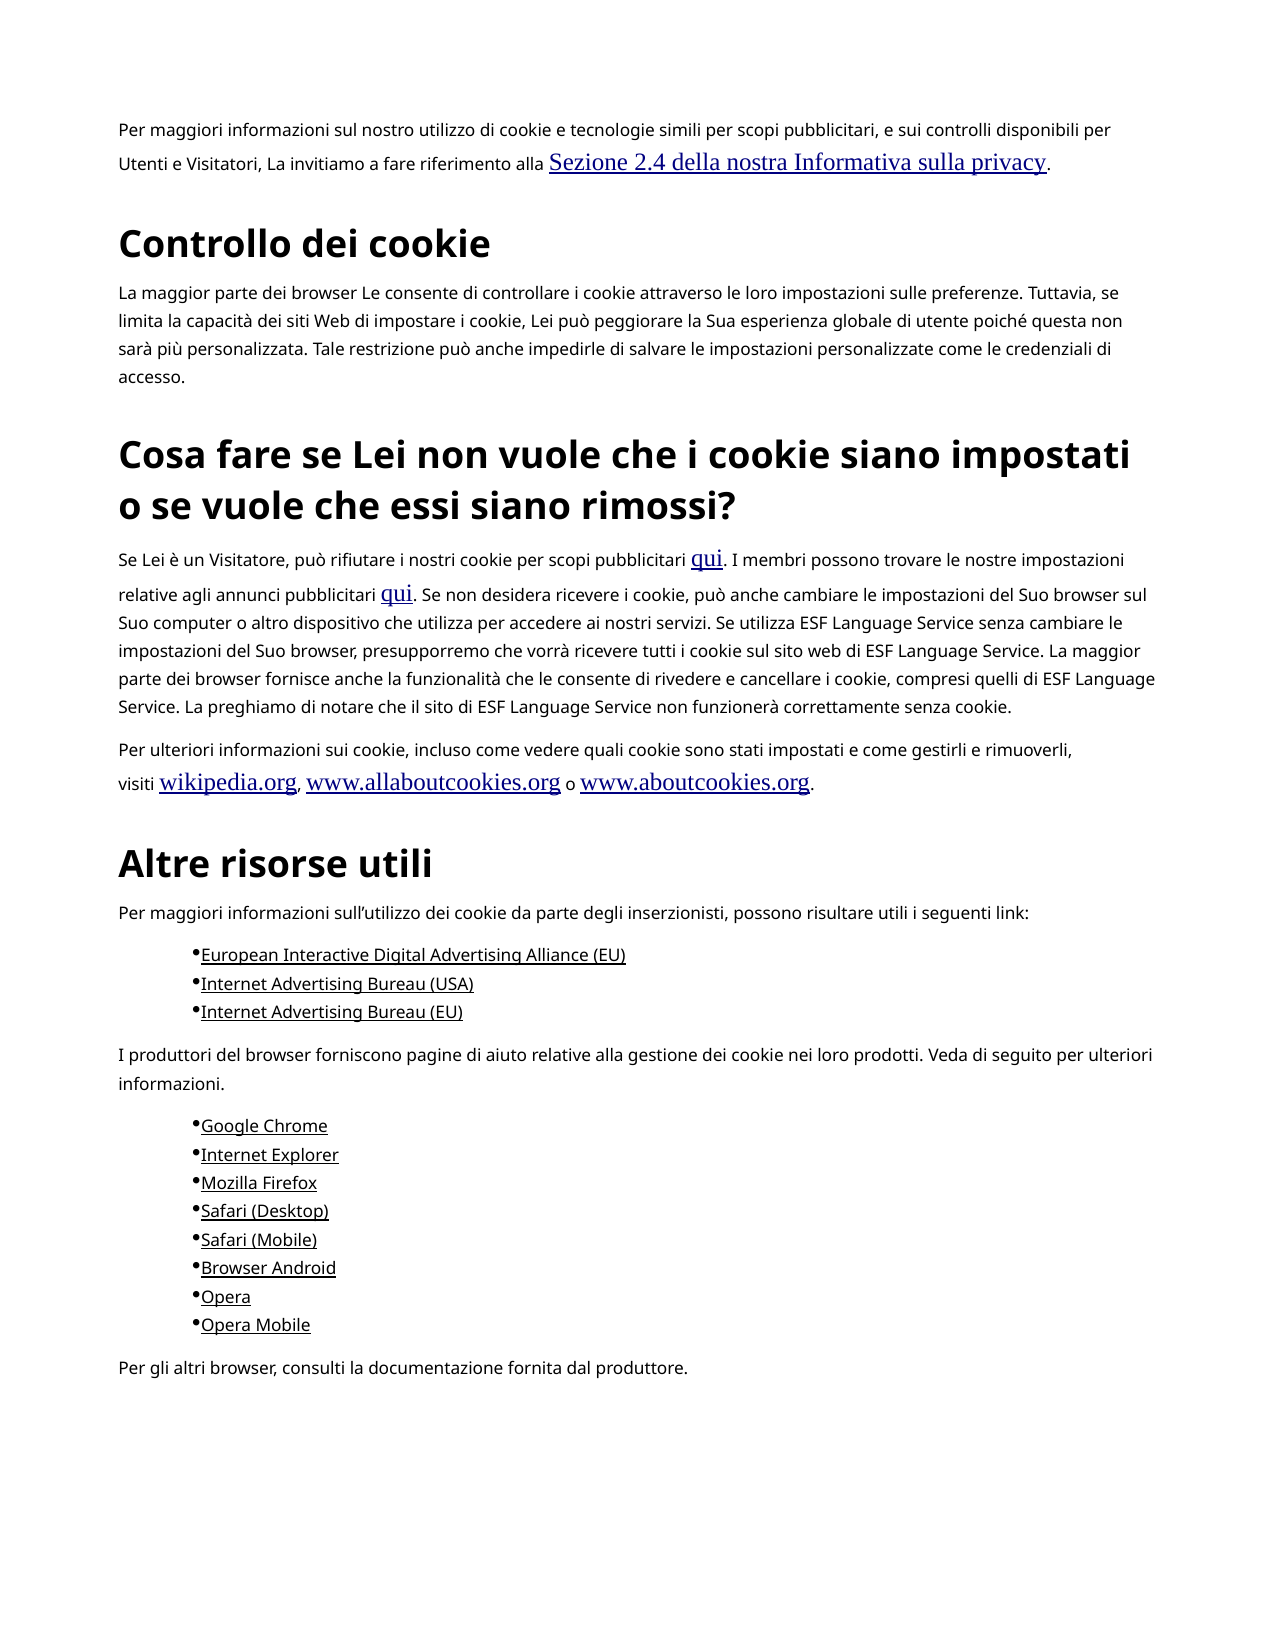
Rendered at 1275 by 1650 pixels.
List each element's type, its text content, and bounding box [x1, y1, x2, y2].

list Google Chrome [118, 1114, 1157, 1138]
text Per ulteriori informazioni sui cookie, incluso come vedere quali cookie sono stati impostati e come gestirli e rimuoverli, visiti wikipedia.org, www.allaboutcookies.org o www.aboutcookies.org. [118, 738, 1157, 796]
text La maggior parte dei browser Le consente di controllare i cookie attraverso le loro impostazioni sulle preferenze. Tuttavia, se limita la capacità dei siti Web di impostare i cookie, Lei può peggiorare la Sua esperienza globale di utente poiché questa non sarà più personalizzata. Tale restrizione può anche impedirle di salvare le impostazioni personalizzate come le credenziali di accesso. [118, 281, 1157, 388]
text I produttori del browser forniscono pagine di aiuto relative alla gestione dei cookie nei loro prodotti. Veda di seguito per ulteriori informazioni. [118, 1043, 1157, 1095]
text Per gli altri browser, consulti la documentazione fornita dal produttore. [118, 1356, 1157, 1380]
subtitle Controllo dei cookie [118, 217, 1157, 268]
list Opera Mobile [118, 1313, 1157, 1337]
text Se Lei è un Visitatore, può rifiutare i nostri cookie per scopi pubblicitari qui. I membri possono trovare le nostre impostazioni relative agli annunci pubblicitari qui. Se non desidera ricevere i cookie, può anche cambiare le impostazioni del Suo browser sul Suo computer o altro dispositivo che utilizza per accedere ai nostri servizi. Se utilizza ESF Language Service senza cambiare le impostazioni del Suo browser, presupporremo che vorrà ricevere tutti i cookie sul sito web di ESF Language Service. La maggior parte dei browser fornisce anche la funzionalità che le consente di rivedere e cancellare i cookie, compresi quelli di ESF Language Service. La preghiamo di notare che il sito di ESF Language Service non funzionerà correttamente senza cookie. [118, 543, 1157, 719]
list Internet Advertising Bureau (USA) [118, 972, 1157, 996]
list European Interactive Digital Advertising Alliance (EU) [118, 943, 1157, 967]
list Internet Advertising Bureau (EU) [118, 1000, 1157, 1024]
list Mozilla Firefox [118, 1171, 1157, 1195]
text Per maggiori informazioni sul nostro utilizzo di cookie e tecnologie simili per scopi pubblicitari, e sui controlli disponibili per Utenti e Visitatori, La invitiamo a fare riferimento alla Sezione 2.4 della nostra Informativa sulla privacy. [118, 118, 1157, 176]
list Internet Explorer [118, 1143, 1157, 1166]
subtitle Cosa fare se Lei non vuole che i cookie siano impostati o se vuole che essi siano rimossi? [118, 429, 1157, 531]
text Per maggiori informazioni sull’utilizzo dei cookie da parte degli inserzionisti, possono risultare utili i seguenti link: [118, 901, 1157, 924]
list Browser Android [118, 1256, 1157, 1280]
list Safari (Desktop) [118, 1199, 1157, 1223]
list Opera [118, 1285, 1157, 1309]
subtitle Altre risorse utili [118, 837, 1157, 888]
list Safari (Mobile) [118, 1228, 1157, 1252]
